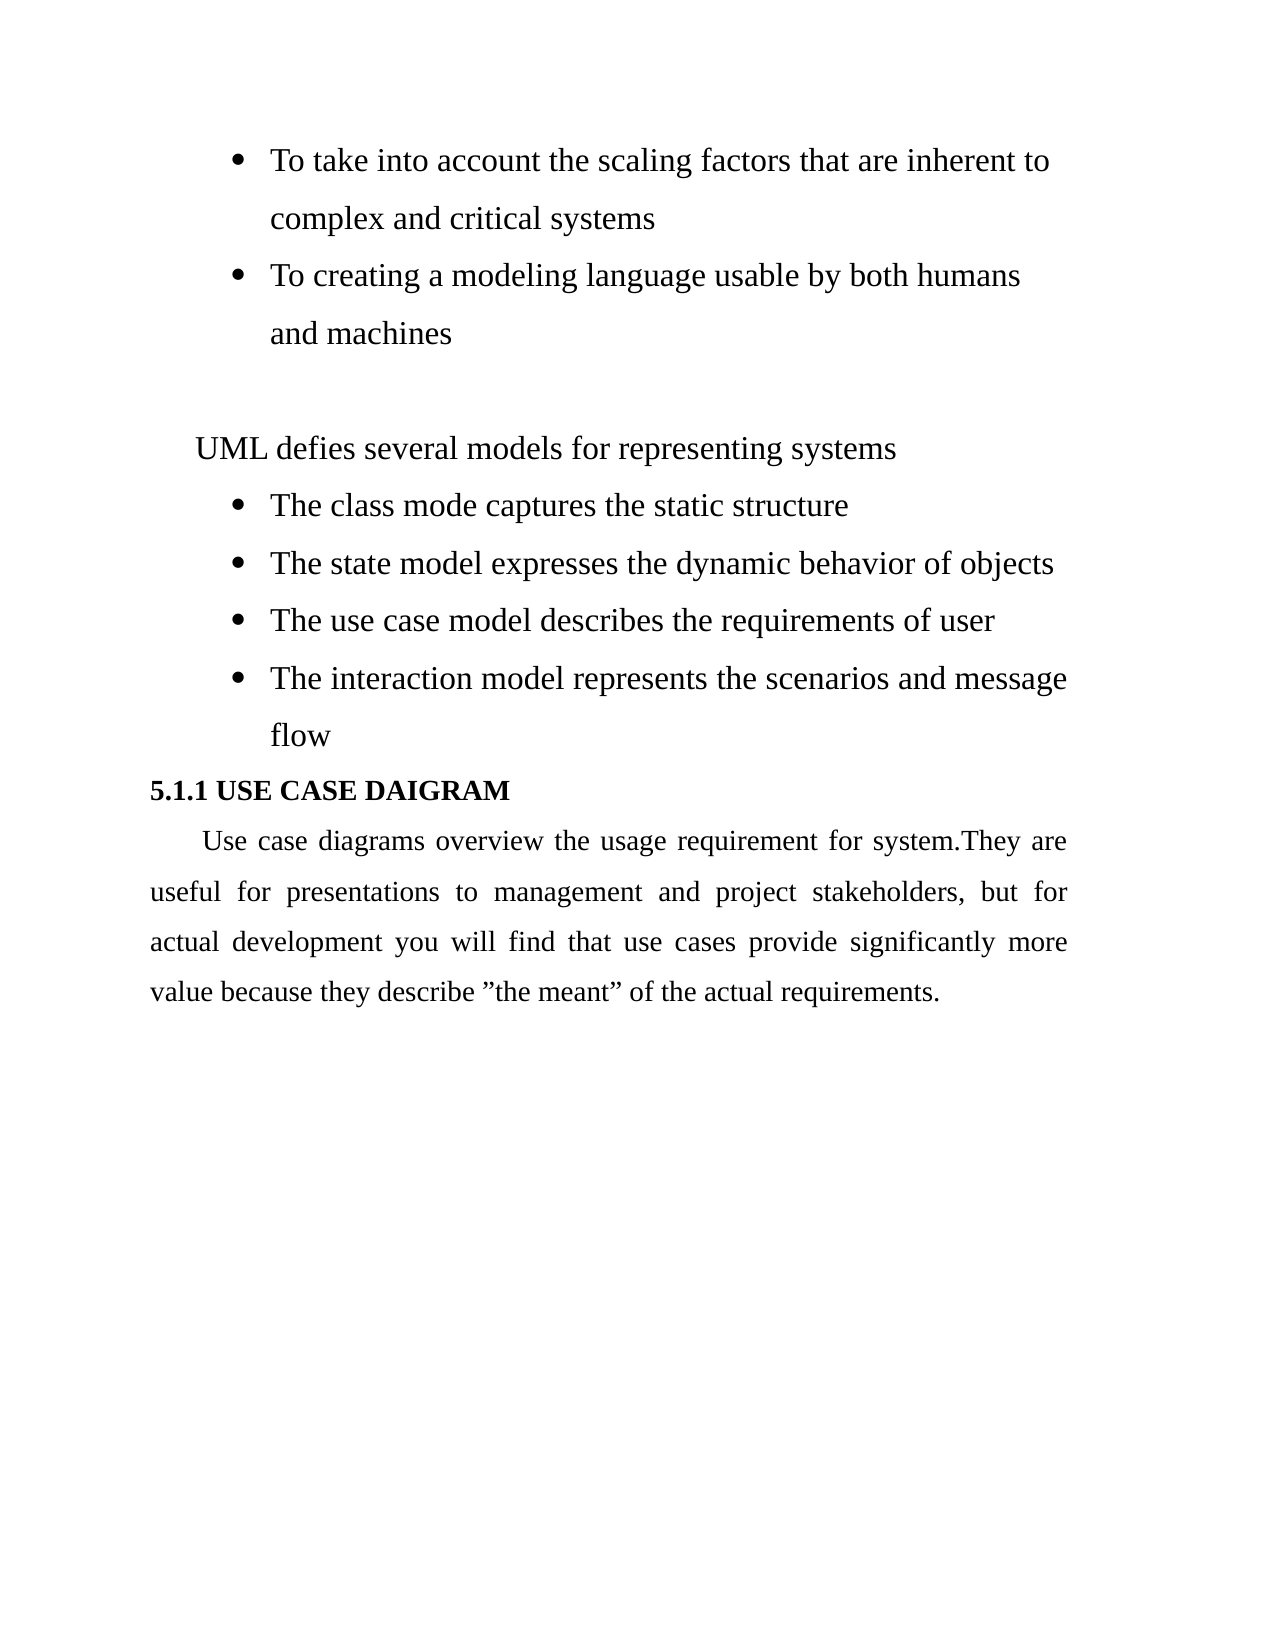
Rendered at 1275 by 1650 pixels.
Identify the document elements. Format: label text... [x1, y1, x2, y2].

text Use case diagrams overview the usage requirement for system.They are useful for presentations to management and project stakeholders, but for actual development you will find that use cases provide significantly more value because they describe ”the meant” of the actual requirements. [150, 823, 1069, 1008]
list To take into account the scaling factors that are inherent to complex and critical systems [232, 141, 1069, 236]
list To creating a modeling language usable by both humans and machines [232, 256, 1069, 351]
text UML defies several models for representing systems [195, 428, 1069, 466]
list The use case model describes the requirements of user [232, 601, 1069, 639]
list The class mode captures the static structure [232, 486, 1069, 524]
list The interaction model represents the scenarios and message flow [232, 658, 1069, 754]
list The state model expresses the dynamic behavior of objects [232, 543, 1069, 581]
text 5.1.1 USE CASE DAIGRAM [150, 773, 1069, 807]
